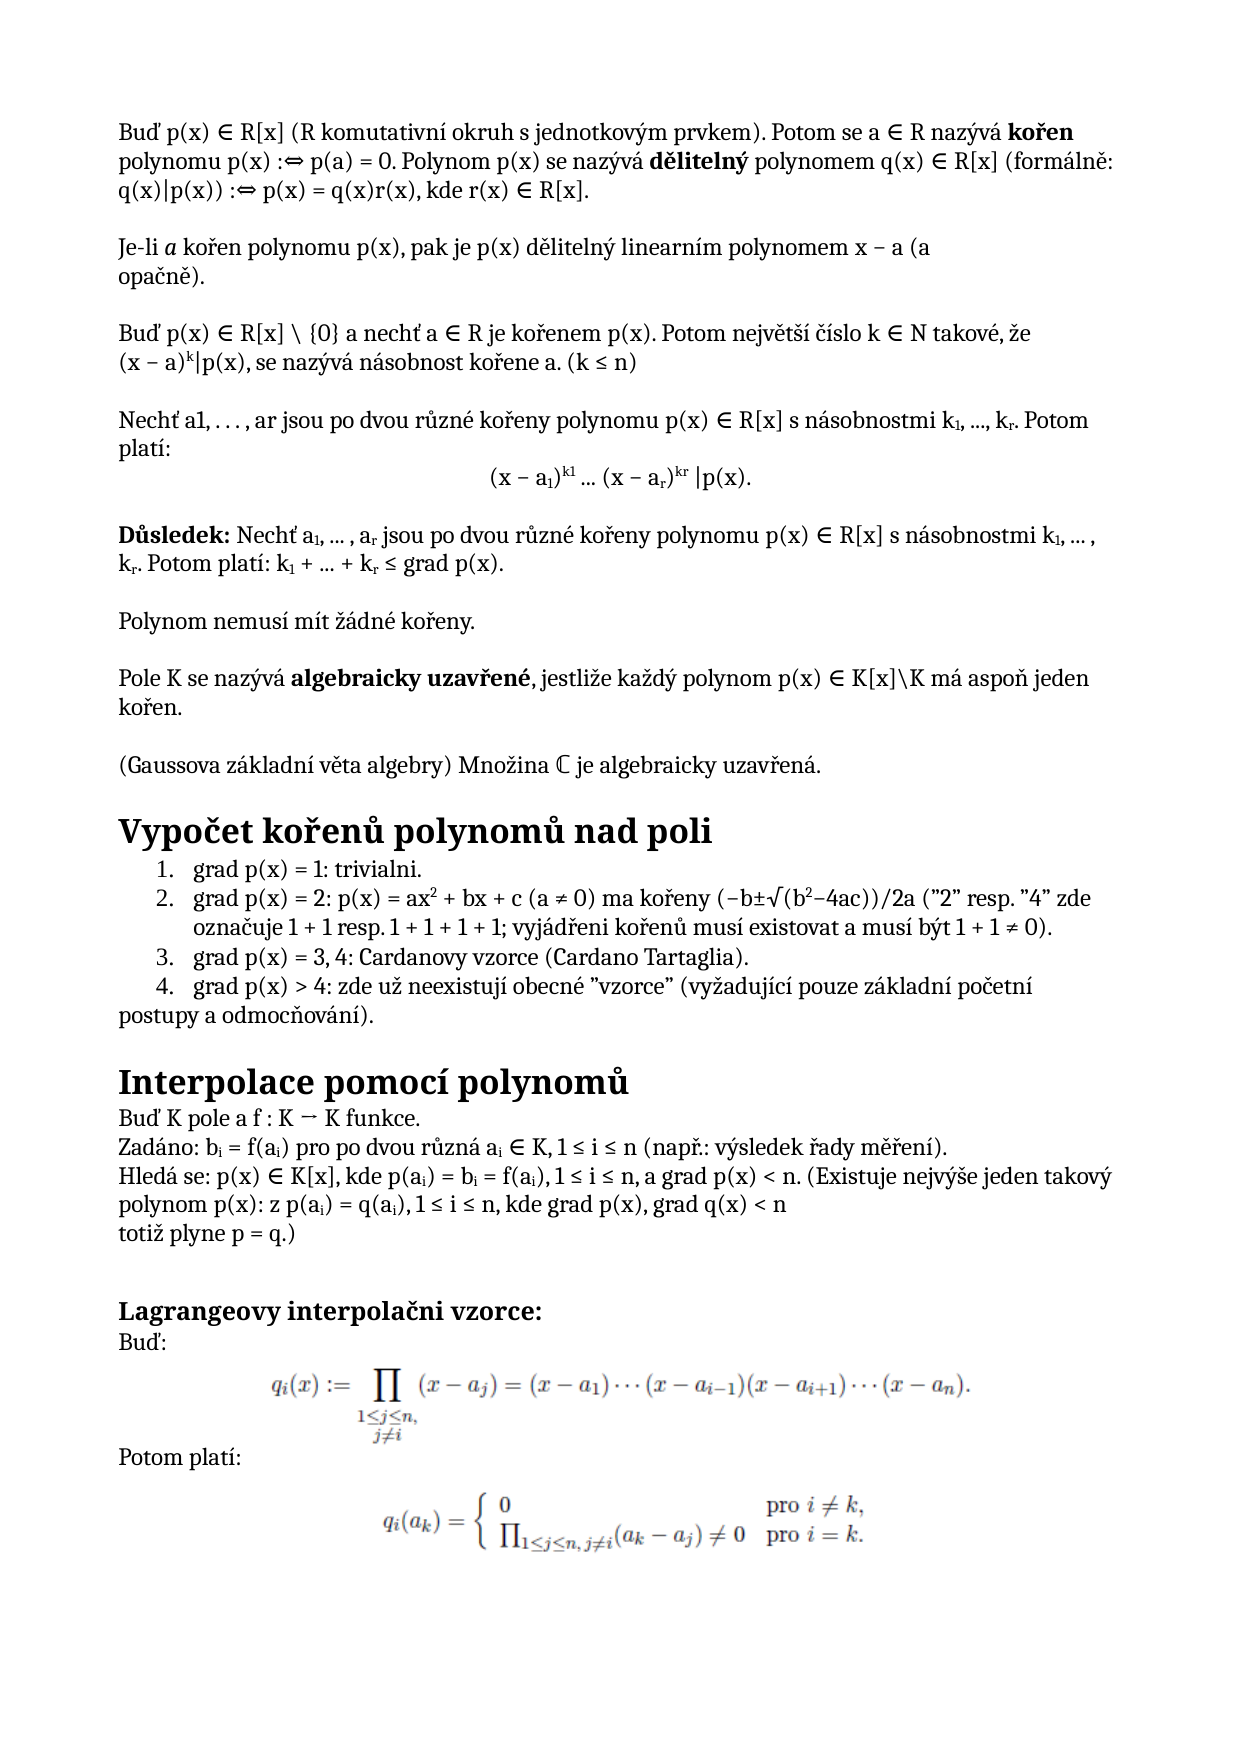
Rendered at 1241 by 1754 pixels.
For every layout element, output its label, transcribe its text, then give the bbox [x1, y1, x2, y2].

list grad p(x) = 3, 4: Cardanovy vzorce (Cardano Tartaglia). [156, 942, 1122, 971]
text (x − a1)k1 ... (x − ar)kr |p(x). [118, 463, 1122, 492]
text postupy a odmocňování). [118, 1001, 1122, 1030]
text Interpolace pomocí polynomů [118, 1058, 1122, 1104]
text Polynom nemusí mít žádné kořeny. [118, 607, 1122, 636]
text (Gaussova základní věta algebry) Množina ℂ je algebraicky uzavřená. [118, 751, 1122, 779]
list grad p(x) = 1: trivialni. [156, 854, 1122, 883]
text Potom platí: [118, 1443, 1122, 1471]
text Buď p(x) ∈ R[x] \ {0} a nechť a ∈ R je kořenem p(x). Potom největší číslo k ∈ N takové, že (x − a)k|p(x), se nazývá násobnost kořene a. (k ≤ n) [118, 319, 1122, 377]
text totiž plyne p = q.) [118, 1219, 1122, 1248]
list grad p(x) = 2: p(x) = ax2 + bx + c (a ≠ 0) ma kořeny (−b±√(b2−4ac))/2a (”2” resp. ”4” zde označuje 1 + 1 resp. 1 + 1 + 1 + 1; vyjádřeni kořenů musí existovat a musí být 1 + 1 ≠ 0). [156, 883, 1122, 942]
text Lagrangeovy interpolačni vzorce: [118, 1294, 1122, 1328]
text Buď p(x) ∈ R[x] (R komutativní okruh s jednotkovým prvkem). Potom se a ∈ R nazývá kořen polynomu p(x) :⇔ p(a) = 0. Polynom p(x) se nazývá dělitelný polynomem q(x) ∈ R[x] (formálně: q(x)|p(x)) :⇔ p(x) = q(x)r(x), kde r(x) ∈ R[x]. [118, 118, 1122, 204]
text opačně). [118, 262, 1122, 291]
list grad p(x) > 4: zde už neexistují obecné ”vzorce” (vyžadující pouze základní početní [156, 971, 1122, 1001]
text Buď K pole a f : K → K funkce. [118, 1104, 1122, 1133]
text Je-li a kořen polynomu p(x), pak je p(x) dělitelný linearním polynomem x − a (a [118, 233, 1122, 262]
text Buď: [118, 1328, 1122, 1356]
text Zadáno: bi = f(ai) pro po dvou různá ai ∈ K, 1 ≤ i ≤ n (např.: výsledek řady měření). [118, 1133, 1122, 1162]
text Hledá se: p(x) ∈ K[x], kde p(ai) = bi = f(ai), 1 ≤ i ≤ n, a grad p(x) < n. (Existuje nejvýše jeden takový polynom p(x): z p(ai) = q(ai), 1 ≤ i ≤ n, kde grad p(x), grad q(x) < n [118, 1162, 1122, 1219]
text Důsledek: Nechť a1, ... , ar jsou po dvou různé kořeny polynomu p(x) ∈ R[x] s násobnostmi k1, ... , kr. Potom platí: k1 + ... + kr ≤ grad p(x). [118, 521, 1122, 578]
text Nechť a1, . . . , ar jsou po dvou různé kořeny polynomu p(x) ∈ R[x] s násobnostmi k1, ..., kr. Potom platí: [118, 406, 1122, 463]
text Pole K se nazývá algebraicky uzavřené, jestliže každý polynom p(x) ∈ K[x]\K má aspoň jeden kořen. [118, 664, 1122, 722]
text Vypočet kořenů polynomů nad poli [118, 808, 1122, 854]
